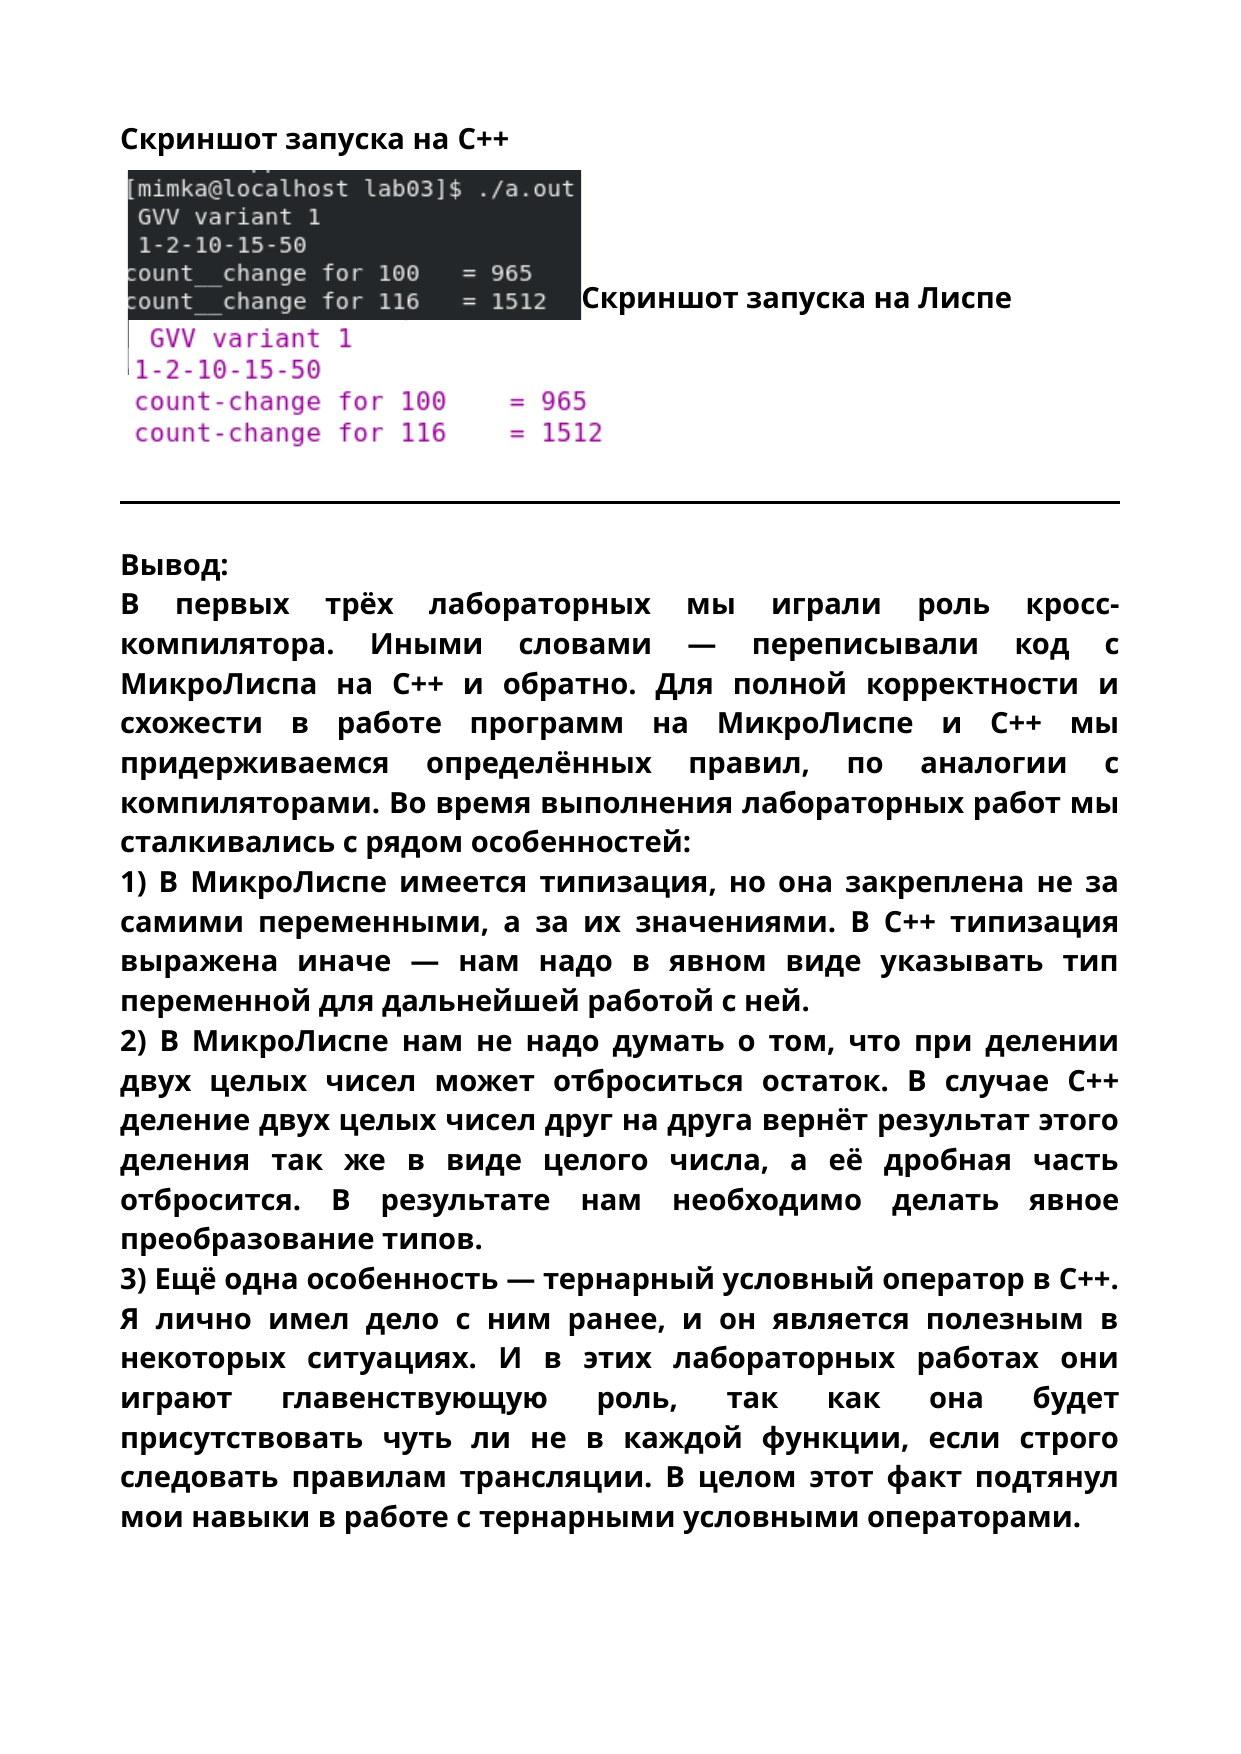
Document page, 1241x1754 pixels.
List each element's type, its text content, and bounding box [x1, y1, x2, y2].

text Вывод: [120, 544, 1120, 583]
text 1) В МикроЛиспе имеется типизация, но она закреплена не за самими переменными, а за их значениями. В С++ типизация выражена иначе — нам надо в явном виде указывать тип переменной для дальнейшей работой с ней. [120, 861, 1120, 1020]
text Скриншот запуска на Лиспе [582, 277, 1120, 317]
text 3) Ещё одна особенность — тернарный условный оператор в С++. Я лично имел дело с ним ранее, и он является полезным в некоторых ситуациях. И в этих лабораторных работах они играют главенствующую роль, так как она будет присутствовать чуть ли не в каждой функции, если строго следовать правилам трансляции. В целом этот факт подтянул мои навыки в работе с тернарными условными операторами. [120, 1258, 1120, 1536]
text 2) В МикроЛиспе нам не надо думать о том, что при делении двух целых чисел может отброситься остаток. В случае С++ деление двух целых чисел друг на друга вернёт результат этого деления так же в виде целого числа, а её дробная часть отбросится. В результате нам необходимо делать явное преобразование типов. [120, 1020, 1120, 1258]
picture [127, 170, 613, 453]
text В первых трёх лабораторных мы играли роль кросс-компилятора. Иными словами — переписывали код с МикроЛиспа на С++ и обратно. Для полной корректности и схожести в работе программ на МикроЛиспе и С++ мы придерживаемся определённых правил, по аналогии с компиляторами. Во время выполнения лабораторных работ мы сталкивались с рядом особенностей: [120, 583, 1120, 861]
text Скриншот запуска на C++ [120, 118, 1120, 158]
